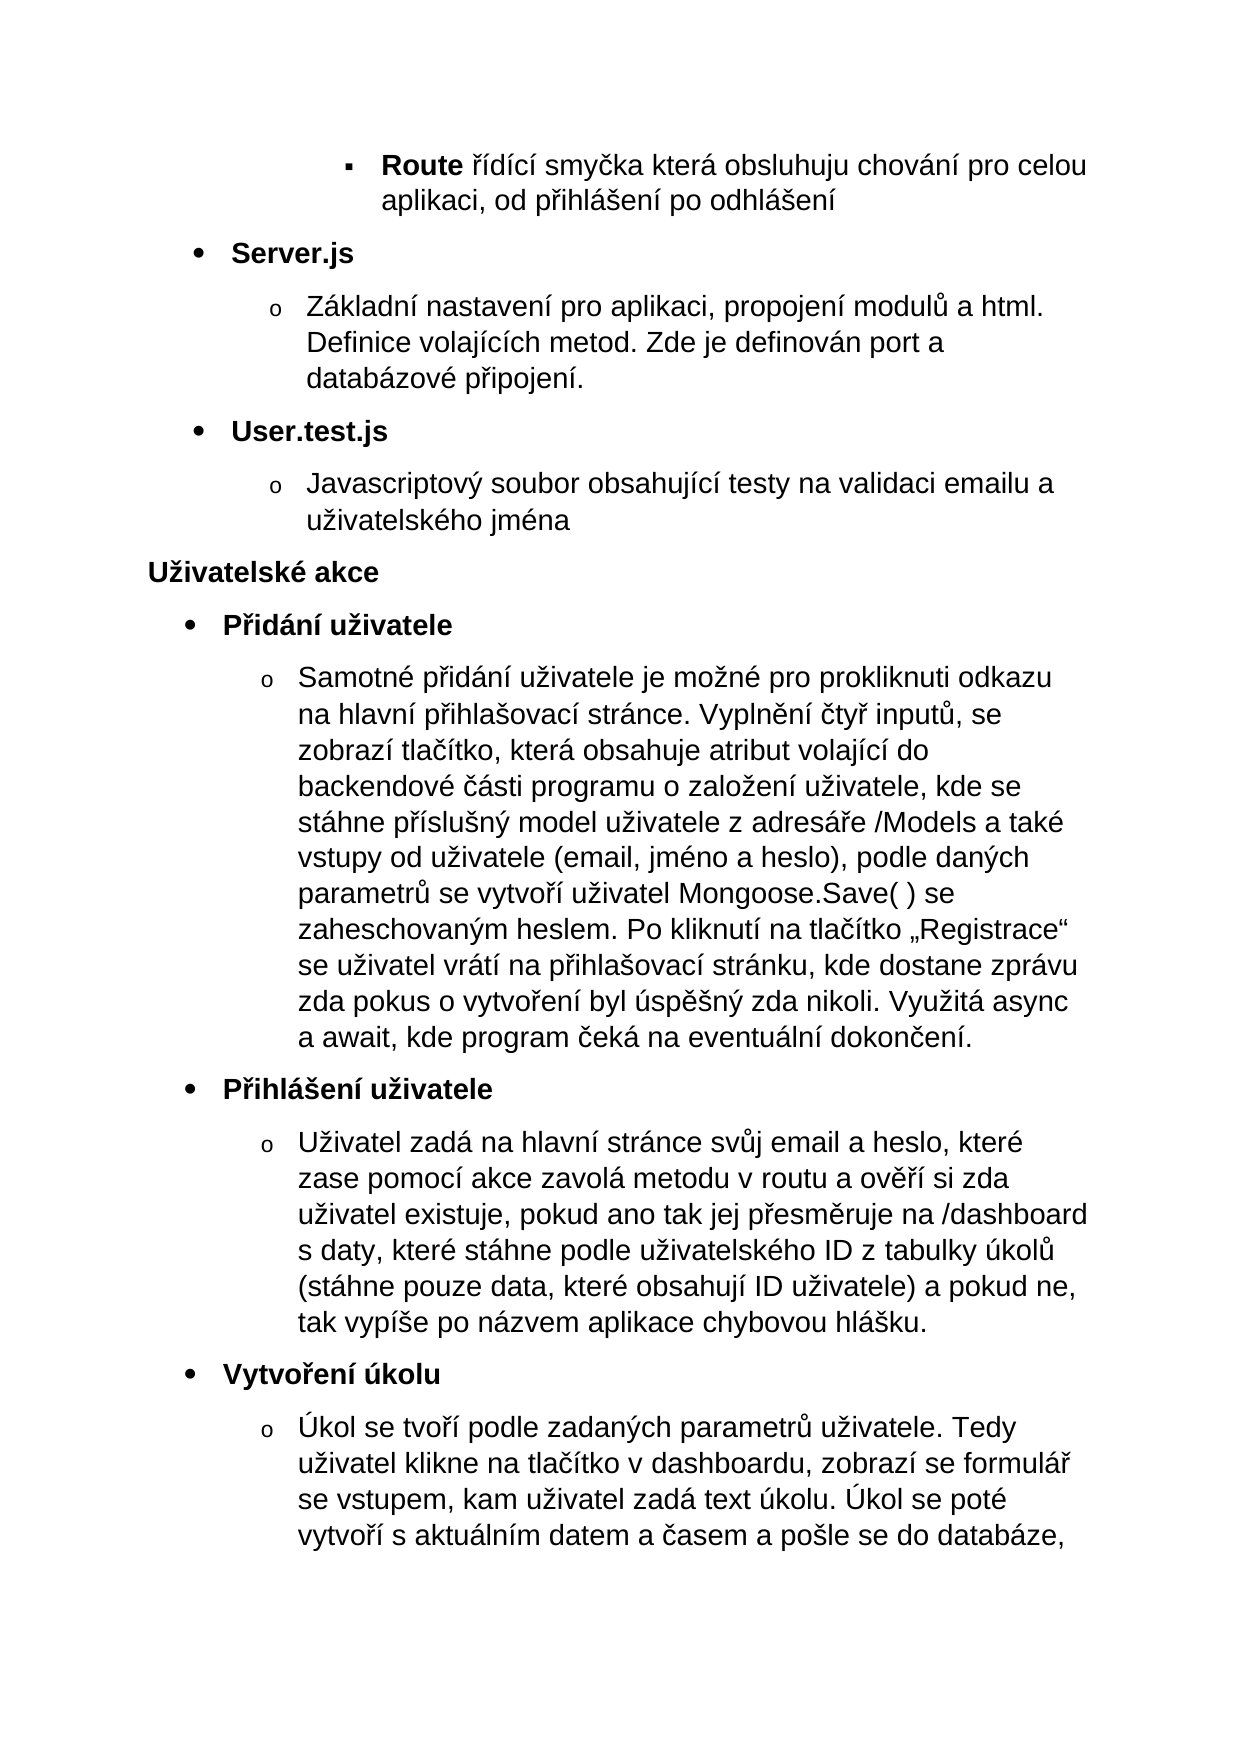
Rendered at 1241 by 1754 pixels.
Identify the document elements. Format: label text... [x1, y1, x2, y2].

list Úkol se tvoří podle zadaných parametrů uživatele. Tedy uživatel klikne na tlačítko v dashboardu, zobrazí se formulář se vstupem, kam uživatel zadá text úkolu. Úkol se poté vytvoří s aktuálním datem a časem a pošle se do databáze, [260, 1410, 1093, 1552]
list Základní nastavení pro aplikaci, propojení modulů a html. Definice volajících metod. Zde je definován port a databázové připojení. [268, 289, 1093, 394]
list User.test.js [193, 413, 1093, 447]
list Přidání uživatele [185, 608, 1093, 642]
list Javascriptový soubor obsahující testy na validaci emailu a uživatelského jména [268, 466, 1093, 536]
text Uživatelské akce [148, 555, 1093, 589]
list Přihlášení uživatele [185, 1072, 1093, 1106]
list Vytvoření úkolu [185, 1357, 1093, 1391]
list Samotné přidání uživatele je možné pro prokliknuti odkazu na hlavní přihlašovací stránce. Vyplnění čtyř inputů, se zobrazí tlačítko, která obsahuje atribut volající do backendové části programu o založení uživatele, kde se stáhne příslušný model uživatele z adresáře /Models a také vstupy od uživatele (email, jméno a heslo), podle daných parametrů se vytvoří uživatel Mongoose.Save( ) se zaheschovaným heslem. Po kliknutí na tlačítko „Registrace“ se uživatel vrátí na přihlašovací stránku, kde dostane zprávu zda pokus o vytvoření byl úspěšný zda nikoli. Využitá async a await, kde program čeká na eventuální dokončení. [260, 661, 1093, 1053]
list Server.js [193, 236, 1093, 270]
list Uživatel zadá na hlavní stránce svůj email a heslo, které zase pomocí akce zavolá metodu v routu a ověří si zda uživatel existuje, pokud ano tak jej přesměruje na /dashboard s daty, které stáhne podle uživatelského ID z tabulky úkolů (stáhne pouze data, které obsahují ID uživatele) a pokud ne, tak vypíše po názvem aplikace chybovou hlášku. [260, 1125, 1093, 1338]
list Route řídící smyčka která obsluhuju chování pro celou aplikaci, od přihlášení po odhlášení [343, 148, 1093, 217]
